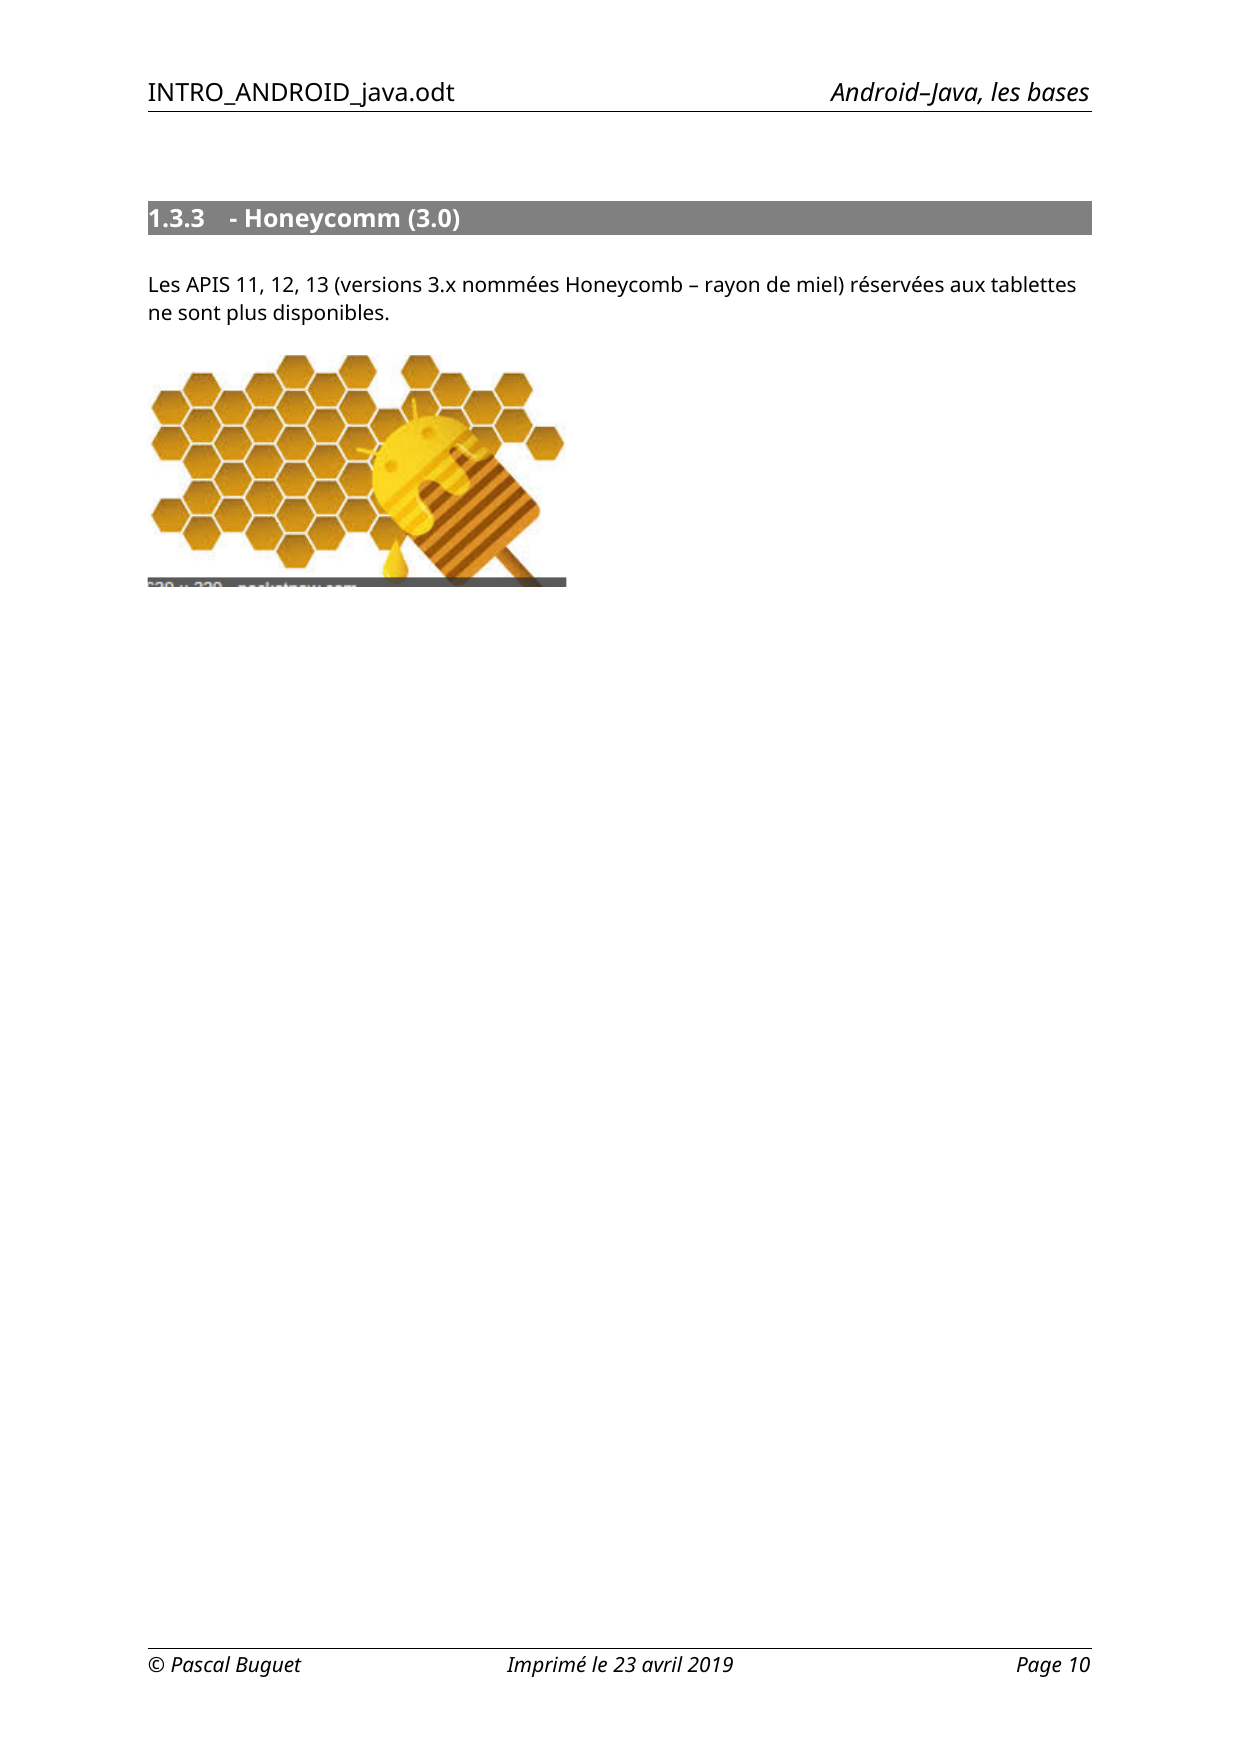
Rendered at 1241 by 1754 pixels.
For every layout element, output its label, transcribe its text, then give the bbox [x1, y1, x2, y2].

picture [147, 355, 567, 587]
text Les APIS 11, 12, 13 (versions 3.x nommées Honeycomb – rayon de miel) réservées aux tablettes ne sont plus disponibles. [148, 270, 1092, 327]
subtitle - Honeycomm (3.0) [148, 201, 1092, 235]
